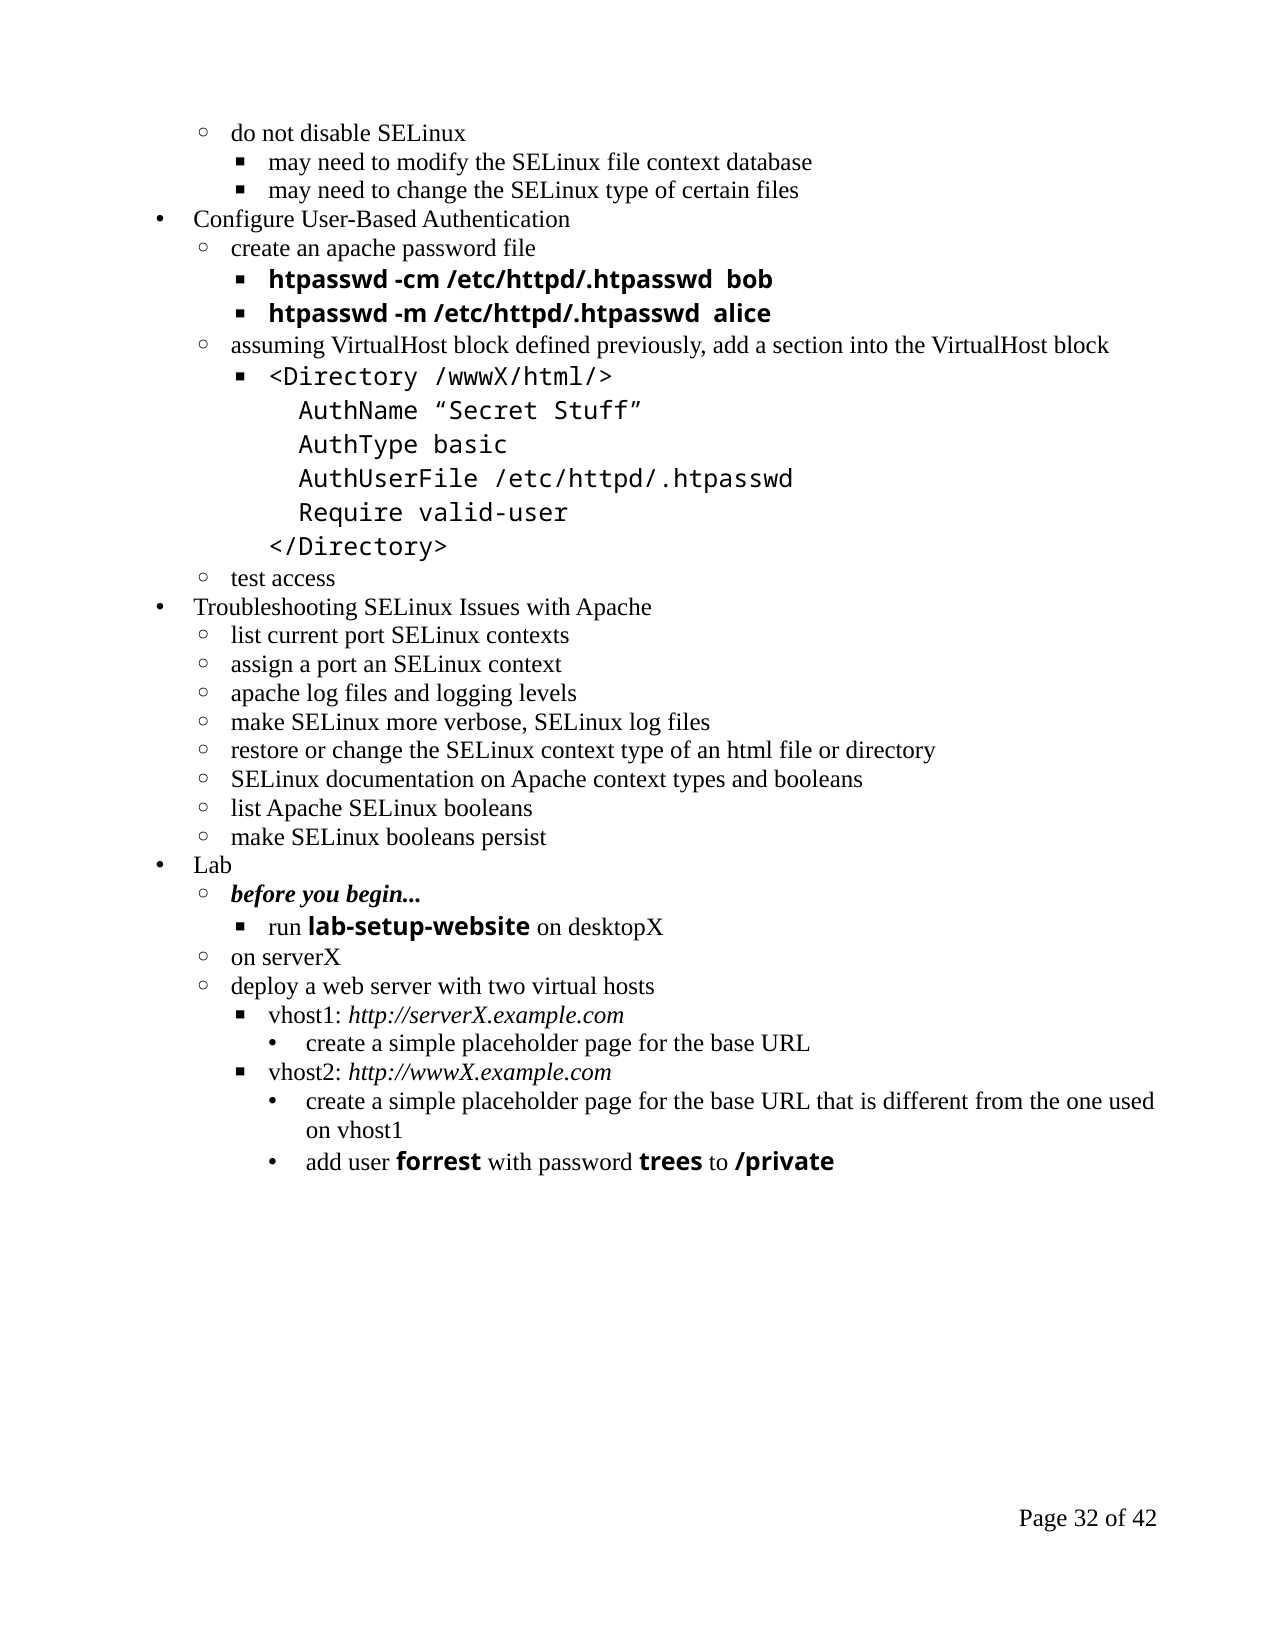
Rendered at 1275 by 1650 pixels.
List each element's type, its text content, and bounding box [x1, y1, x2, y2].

list Configure User-Based Authentication [156, 204, 1157, 233]
list htpasswd -cm /etc/httpd/.htpasswd bob [231, 262, 1157, 296]
list deploy a web server with two virtual hosts [193, 971, 1157, 1000]
list SELinux documentation on Apache context types and booleans [193, 764, 1157, 793]
list add user forrest with password trees to /private [268, 1143, 1157, 1177]
list list Apache SELinux booleans [193, 793, 1157, 822]
list assuming VirtualHost block defined previously, add a section into the VirtualHost block [193, 330, 1157, 359]
list before you begin... [193, 879, 1157, 908]
list run lab-setup-website on desktopX [231, 908, 1157, 942]
list create an apache password file [193, 233, 1157, 262]
list make SELinux more verbose, SELinux log files [193, 707, 1157, 736]
list <Directory /wwwX/html/> AuthName “Secret Stuff” AuthType basic AuthUserFile /etc/httpd/.htpasswd Require valid-user </Directory> [231, 359, 1157, 563]
list do not disable SELinux [193, 118, 1157, 147]
list list current port SELinux contexts [193, 621, 1157, 649]
list test access [193, 563, 1157, 592]
list may need to modify the SELinux file context database [231, 147, 1157, 176]
list make SELinux booleans persist [193, 822, 1157, 851]
list create a simple placeholder page for the base URL that is different from the one used on vhost1 [268, 1086, 1157, 1143]
list vhost2: http://wwwX.example.com [231, 1057, 1157, 1086]
list vhost1: http://serverX.example.com [231, 1000, 1157, 1028]
list Troubleshooting SELinux Issues with Apache [156, 592, 1157, 621]
list htpasswd -m /etc/httpd/.htpasswd alice [231, 296, 1157, 330]
list apache log files and logging levels [193, 678, 1157, 707]
list assign a port an SELinux context [193, 649, 1157, 678]
list Lab [156, 851, 1157, 879]
list on serverX [193, 942, 1157, 971]
list may need to change the SELinux type of certain files [231, 176, 1157, 204]
list create a simple placeholder page for the base URL [268, 1028, 1157, 1057]
list restore or change the SELinux context type of an html file or directory [193, 736, 1157, 764]
